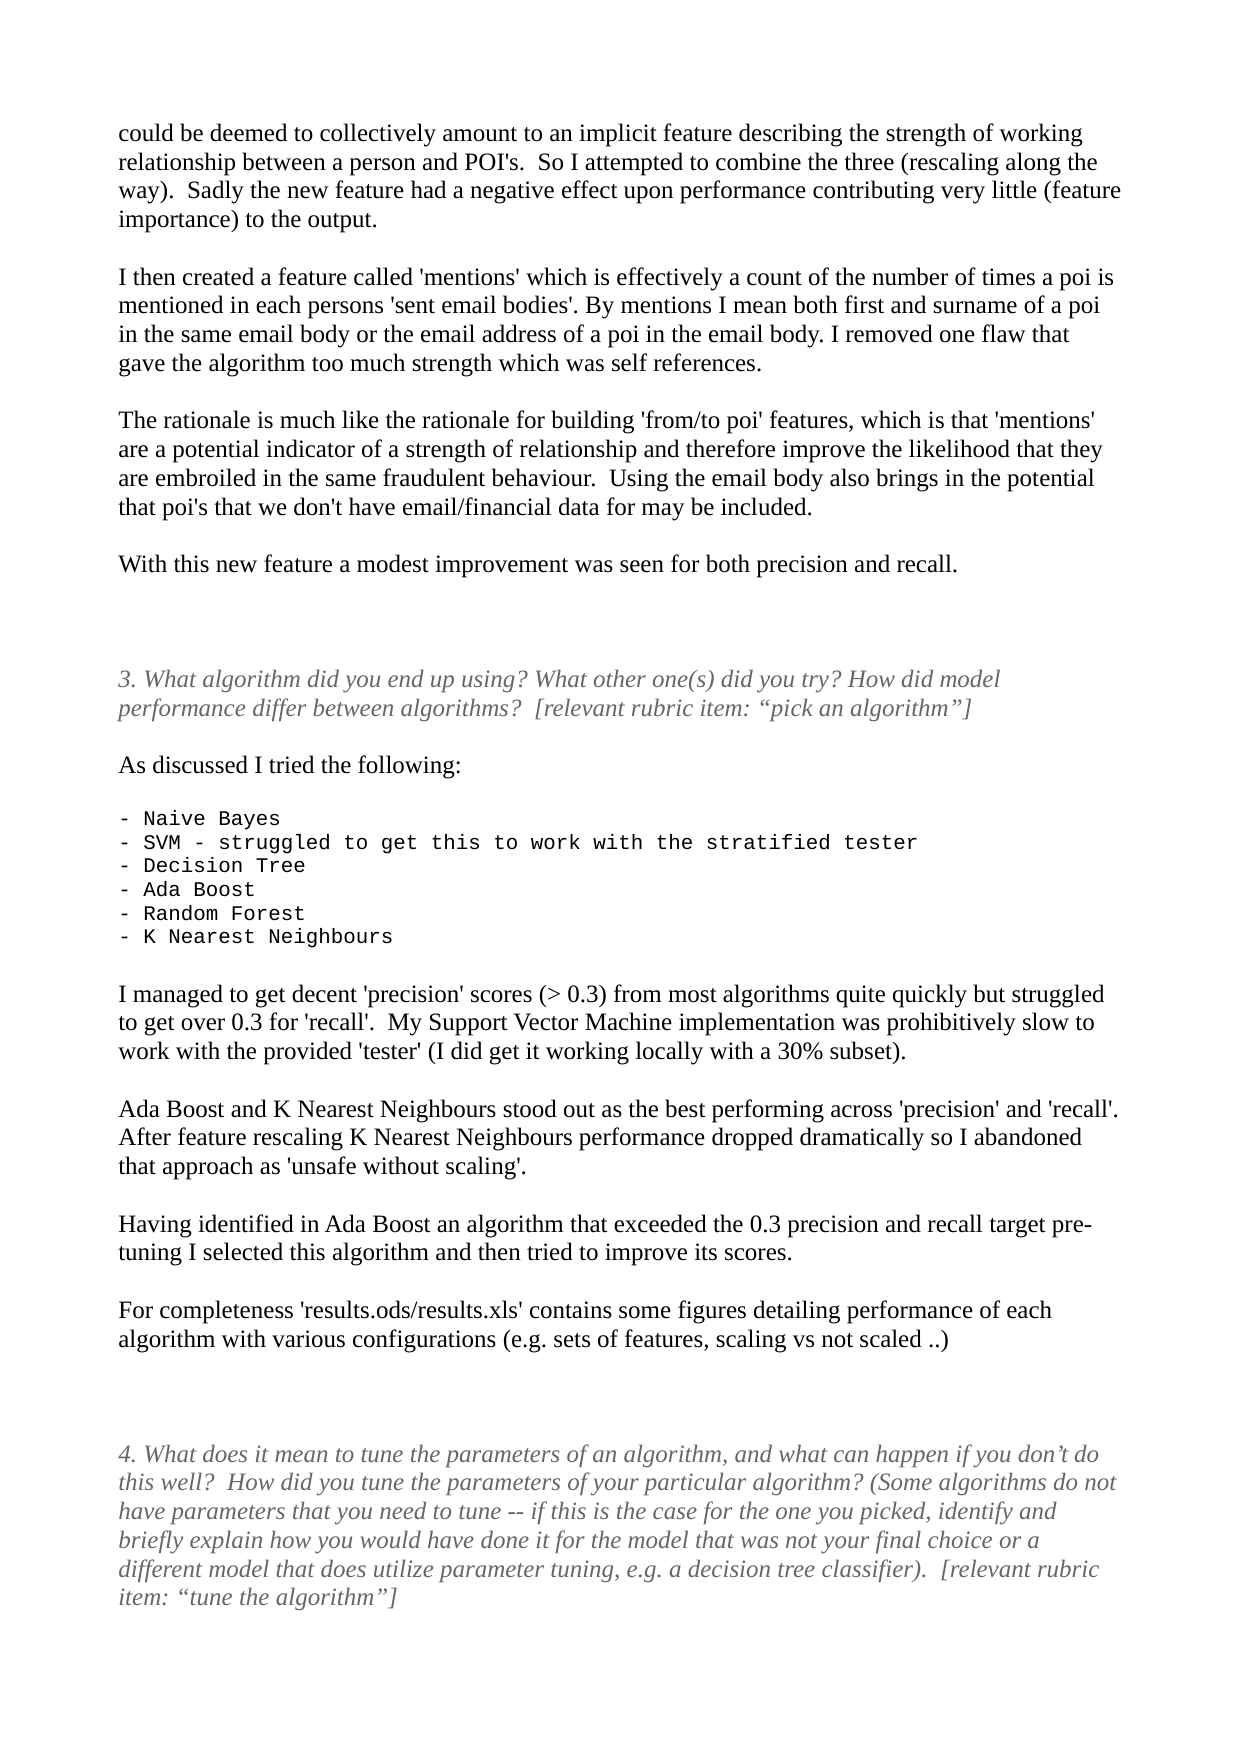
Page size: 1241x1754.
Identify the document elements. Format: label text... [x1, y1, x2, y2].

text The rationale is much like the rationale for building 'from/to poi' features, which is that 'mentions' are a potential indicator of a strength of relationship and therefore improve the likelihood that they are embroiled in the same fraudulent behaviour. Using the email body also brings in the potential that poi's that we don't have email/financial data for may be included. [118, 406, 1122, 521]
text - SVM - struggled to get this to work with the stratified tester [118, 832, 1122, 855]
text - Random Forest [118, 903, 1122, 926]
text As discussed I tried the following: [118, 751, 1122, 779]
text - Ada Boost [118, 879, 1122, 903]
text 4. What does it mean to tune the parameters of an algorithm, and what can happen if you don’t do this well? How did you tune the parameters of your particular algorithm? (Some algorithms do not have parameters that you need to tune -- if this is the case for the one you picked, identify and briefly explain how you would have done it for the model that was not your final choice or a different model that does utilize parameter tuning, e.g. a decision tree classifier). [relevant rubric item: “tune the algorithm”] [118, 1439, 1122, 1611]
text 3. What algorithm did you end up using? What other one(s) did you try? How did model performance differ between algorithms? [relevant rubric item: “pick an algorithm”] [118, 664, 1122, 722]
text For completeness 'results.ods/results.xls' contains some figures detailing performance of each algorithm with various configurations (e.g. sets of features, scaling vs not scaled ..) [118, 1295, 1122, 1352]
text Ada Boost and K Nearest Neighbours stood out as the best performing across 'precision' and 'recall'. After feature rescaling K Nearest Neighbours performance dropped dramatically so I abandoned that approach as 'unsafe without scaling'. [118, 1094, 1122, 1180]
text - K Nearest Neighbours [118, 926, 1122, 950]
text - Naive Bayes [118, 808, 1122, 832]
text I then created a feature called 'mentions' which is effectively a count of the number of times a poi is mentioned in each persons 'sent email bodies'. By mentions I mean both first and surname of a poi in the same email body or the email address of a poi in the email body. I removed one flaw that gave the algorithm too much strength which was self references. [118, 262, 1122, 377]
text could be deemed to collectively amount to an implicit feature describing the strength of working relationship between a person and POI's. So I attempted to combine the three (rescaling along the way). Sadly the new feature had a negative effect upon performance contributing very little (feature importance) to the output. [118, 118, 1122, 233]
text Having identified in Ada Boost an algorithm that exceeded the 0.3 precision and recall target pre-tuning I selected this algorithm and then tried to improve its scores. [118, 1209, 1122, 1266]
text - Decision Tree [118, 855, 1122, 879]
text With this new feature a modest improvement was seen for both precision and recall. [118, 549, 1122, 578]
text I managed to get decent 'precision' scores (> 0.3) from most algorithms quite quickly but struggled to get over 0.3 for 'recall'. My Support Vector Machine implementation was prohibitively slow to work with the provided 'tester' (I did get it working locally with a 30% subset). [118, 979, 1122, 1065]
